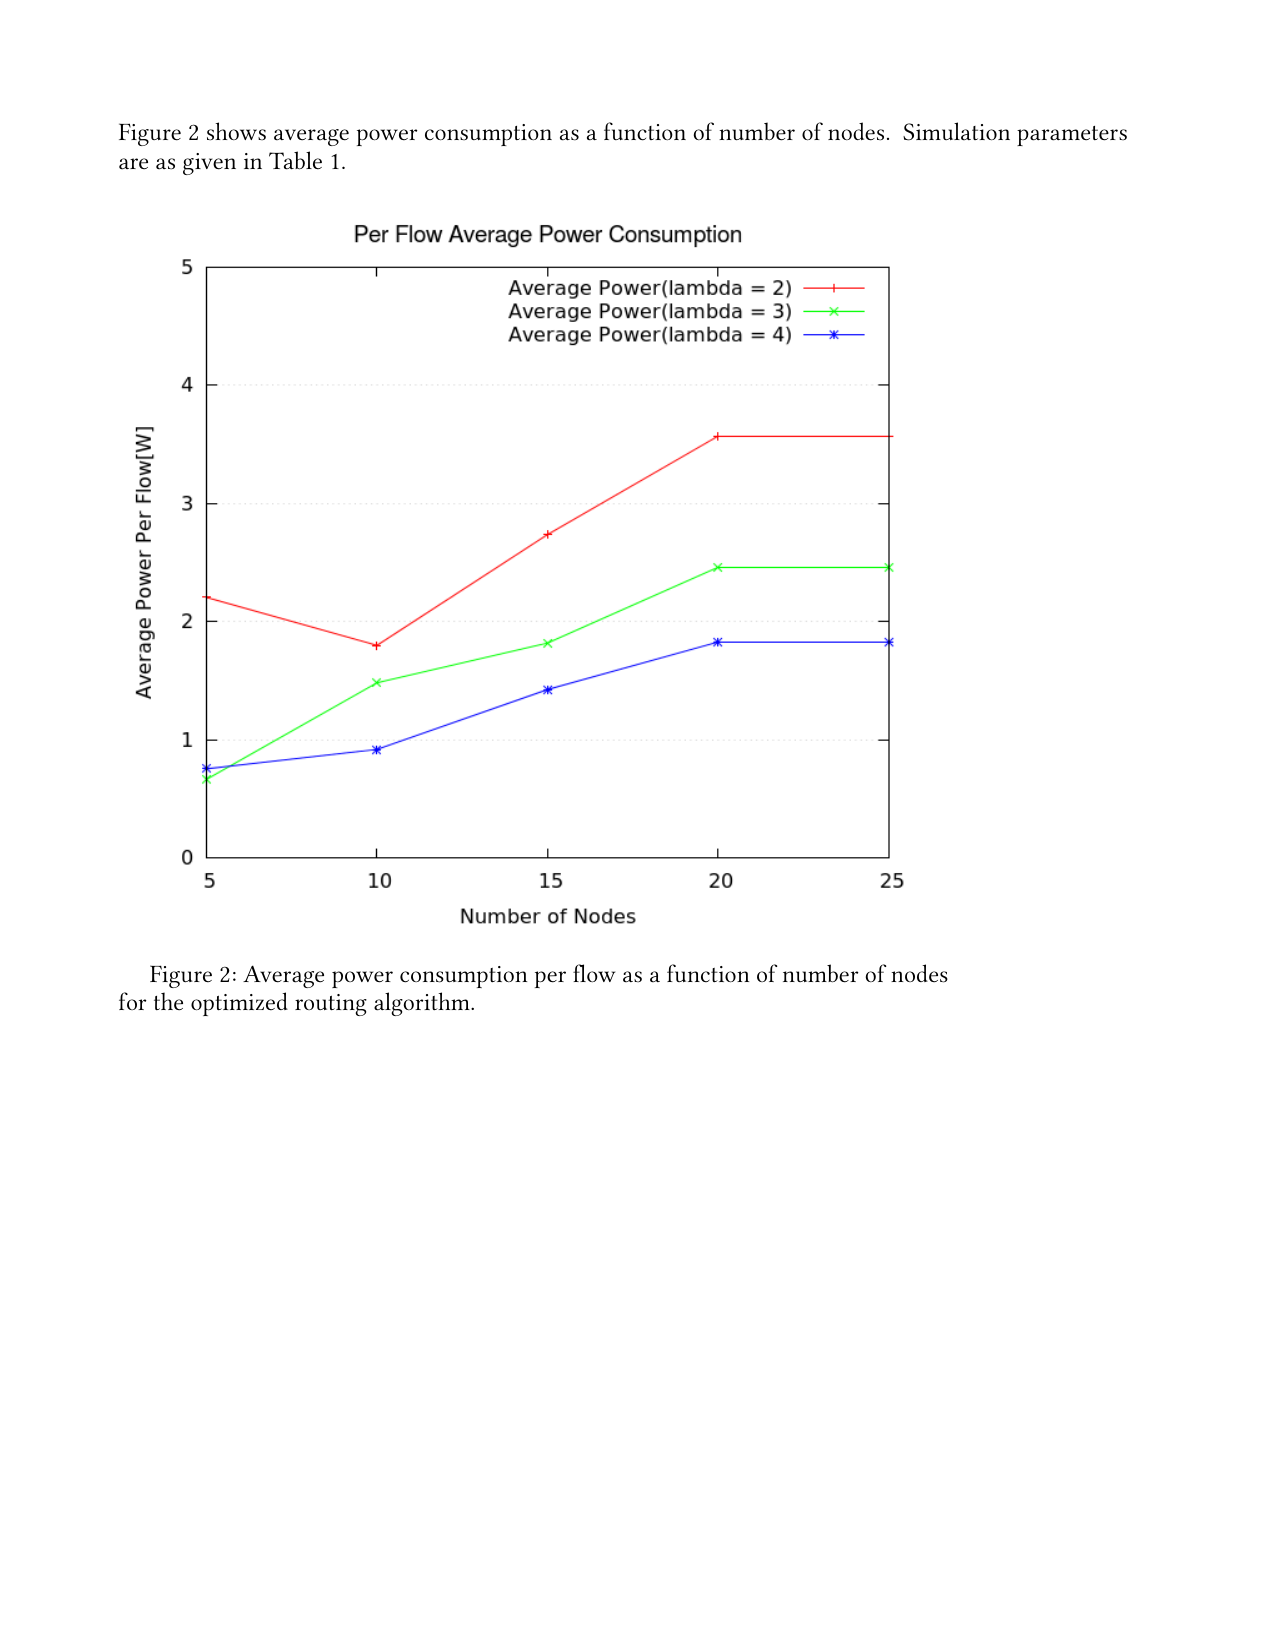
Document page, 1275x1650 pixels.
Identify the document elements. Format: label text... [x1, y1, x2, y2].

text for the optimized routing algorithm. [118, 988, 1157, 1017]
text Figure 2: Average power consumption per flow as a function of number of nodes [118, 960, 1157, 988]
picture [126, 197, 1126, 932]
text Figure 2 shows average power consumption as a function of number of nodes. Simulation parameters are as given in Table 1. [118, 118, 1157, 175]
